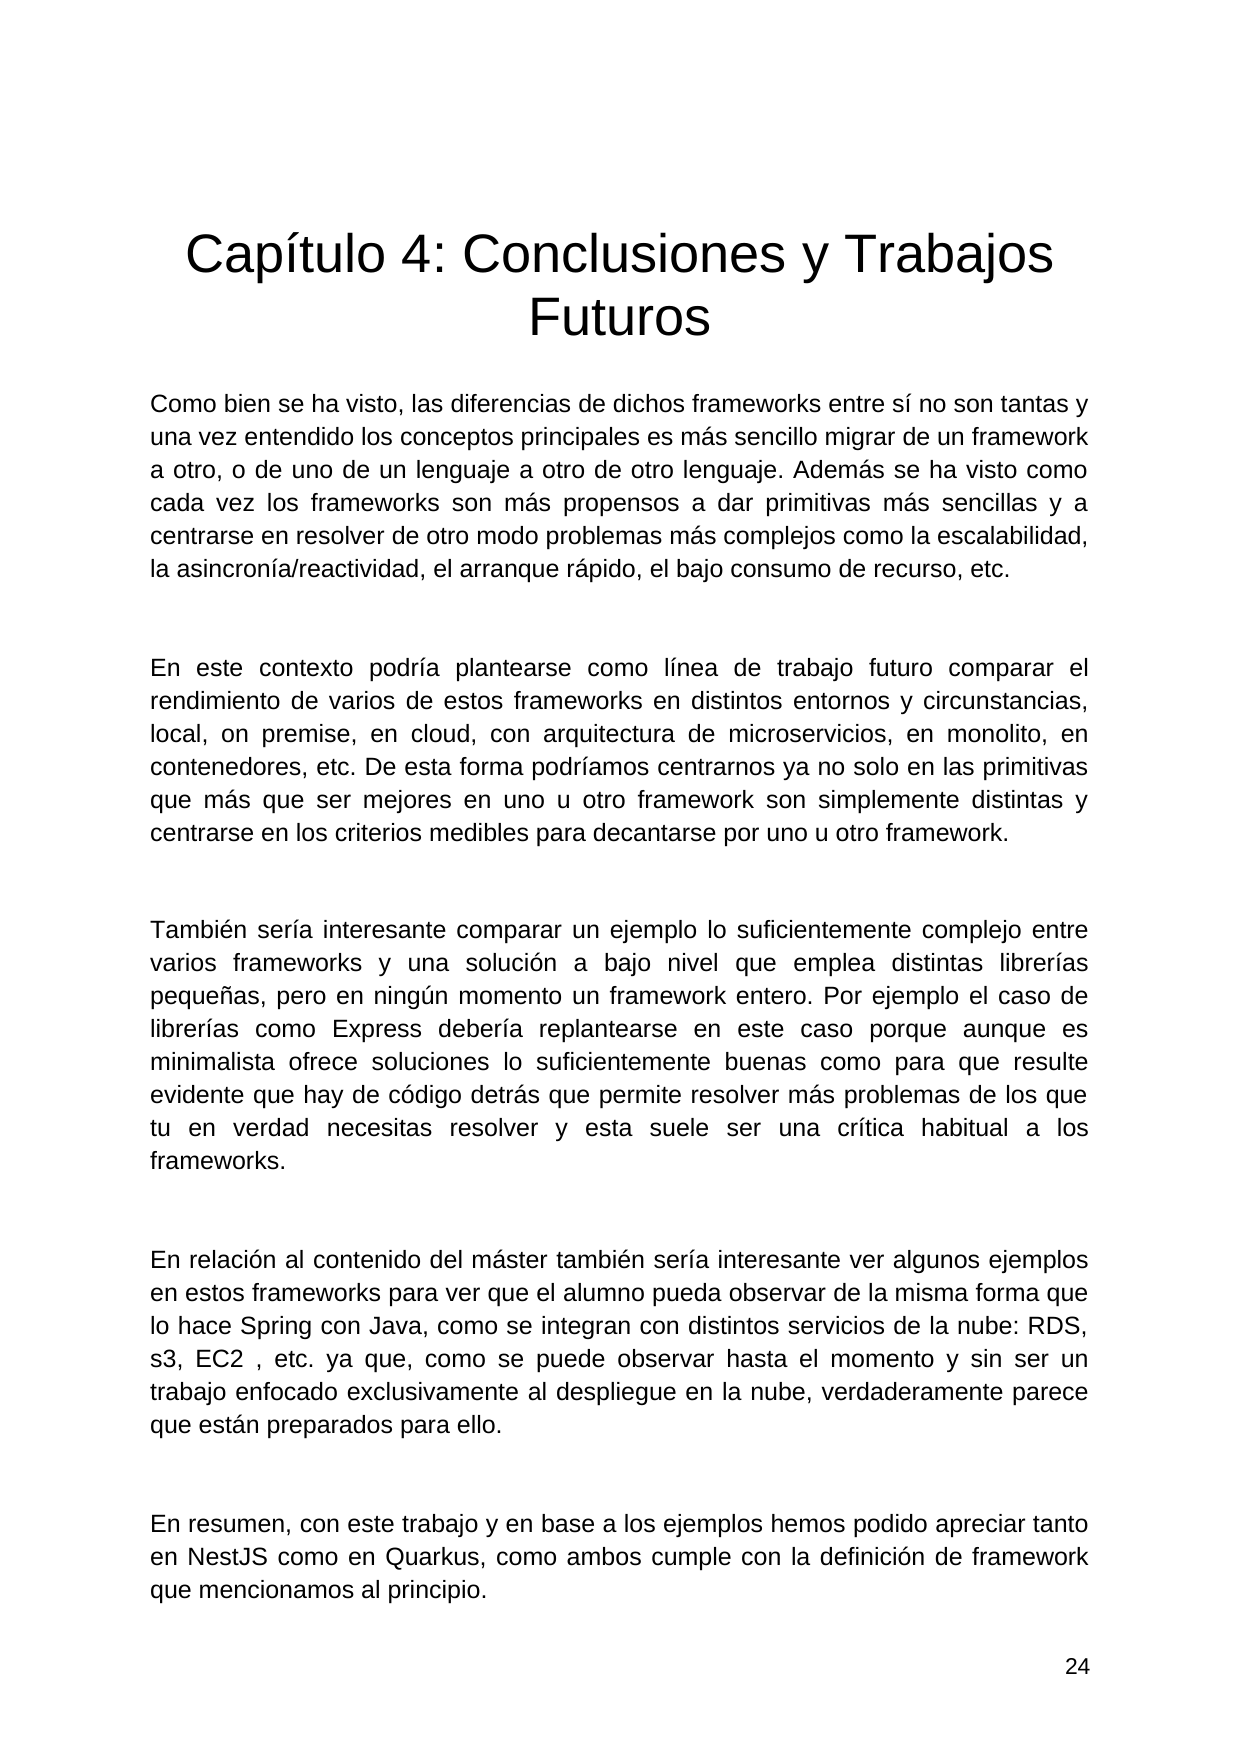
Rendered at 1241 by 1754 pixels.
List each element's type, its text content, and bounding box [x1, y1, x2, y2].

text En relación al contenido del máster también sería interesante ver algunos ejemplos en estos frameworks para ver que el alumno pueda observar de la misma forma que lo hace Spring con Java, como se integran con distintos servicios de la nube: RDS, s3, EC2 , etc. ya que, como se puede observar hasta el momento y sin ser un trabajo enfocado exclusivamente al despliegue en la nube, verdaderamente parece que están preparados para ello. [150, 1245, 1090, 1439]
text En resumen, con este trabajo y en base a los ejemplos hemos podido apreciar tanto en NestJS como en Quarkus, como ambos cumple con la definición de framework que mencionamos al principio. [150, 1509, 1090, 1604]
subtitle Capítulo 4: Conclusiones y Trabajos Futuros [150, 222, 1090, 346]
text También sería interesante comparar un ejemplo lo suficientemente complejo entre varios frameworks y una solución a bajo nivel que emplea distintas librerías pequeñas, pero en ningún momento un framework entero. Por ejemplo el caso de librerías como Express debería replantearse en este caso porque aunque es minimalista ofrece soluciones lo suficientemente buenas como para que resulte evidente que hay de código detrás que permite resolver más problemas de los que tu en verdad necesitas resolver y esta suele ser una crítica habitual a los frameworks. [150, 915, 1090, 1174]
text Como bien se ha visto, las diferencias de dichos frameworks entre sí no son tantas y una vez entendido los conceptos principales es más sencillo migrar de un framework a otro, o de uno de un lenguaje a otro de otro lenguaje. Además se ha visto como cada vez los frameworks son más propensos a dar primitivas más sencillas y a centrarse en resolver de otro modo problemas más complejos como la escalabilidad, la asincronía/reactividad, el arranque rápido, el bajo consumo de recurso, etc. [150, 389, 1090, 583]
text En este contexto podría plantearse como línea de trabajo futuro comparar el rendimiento de varios de estos frameworks en distintos entornos y circunstancias, local, on premise, en cloud, con arquitectura de microservicios, en monolito, en contenedores, etc. De esta forma podríamos centrarnos ya no solo en las primitivas que más que ser mejores en uno u otro framework son simplemente distintas y centrarse en los criterios medibles para decantarse por uno u otro framework. [150, 653, 1090, 847]
